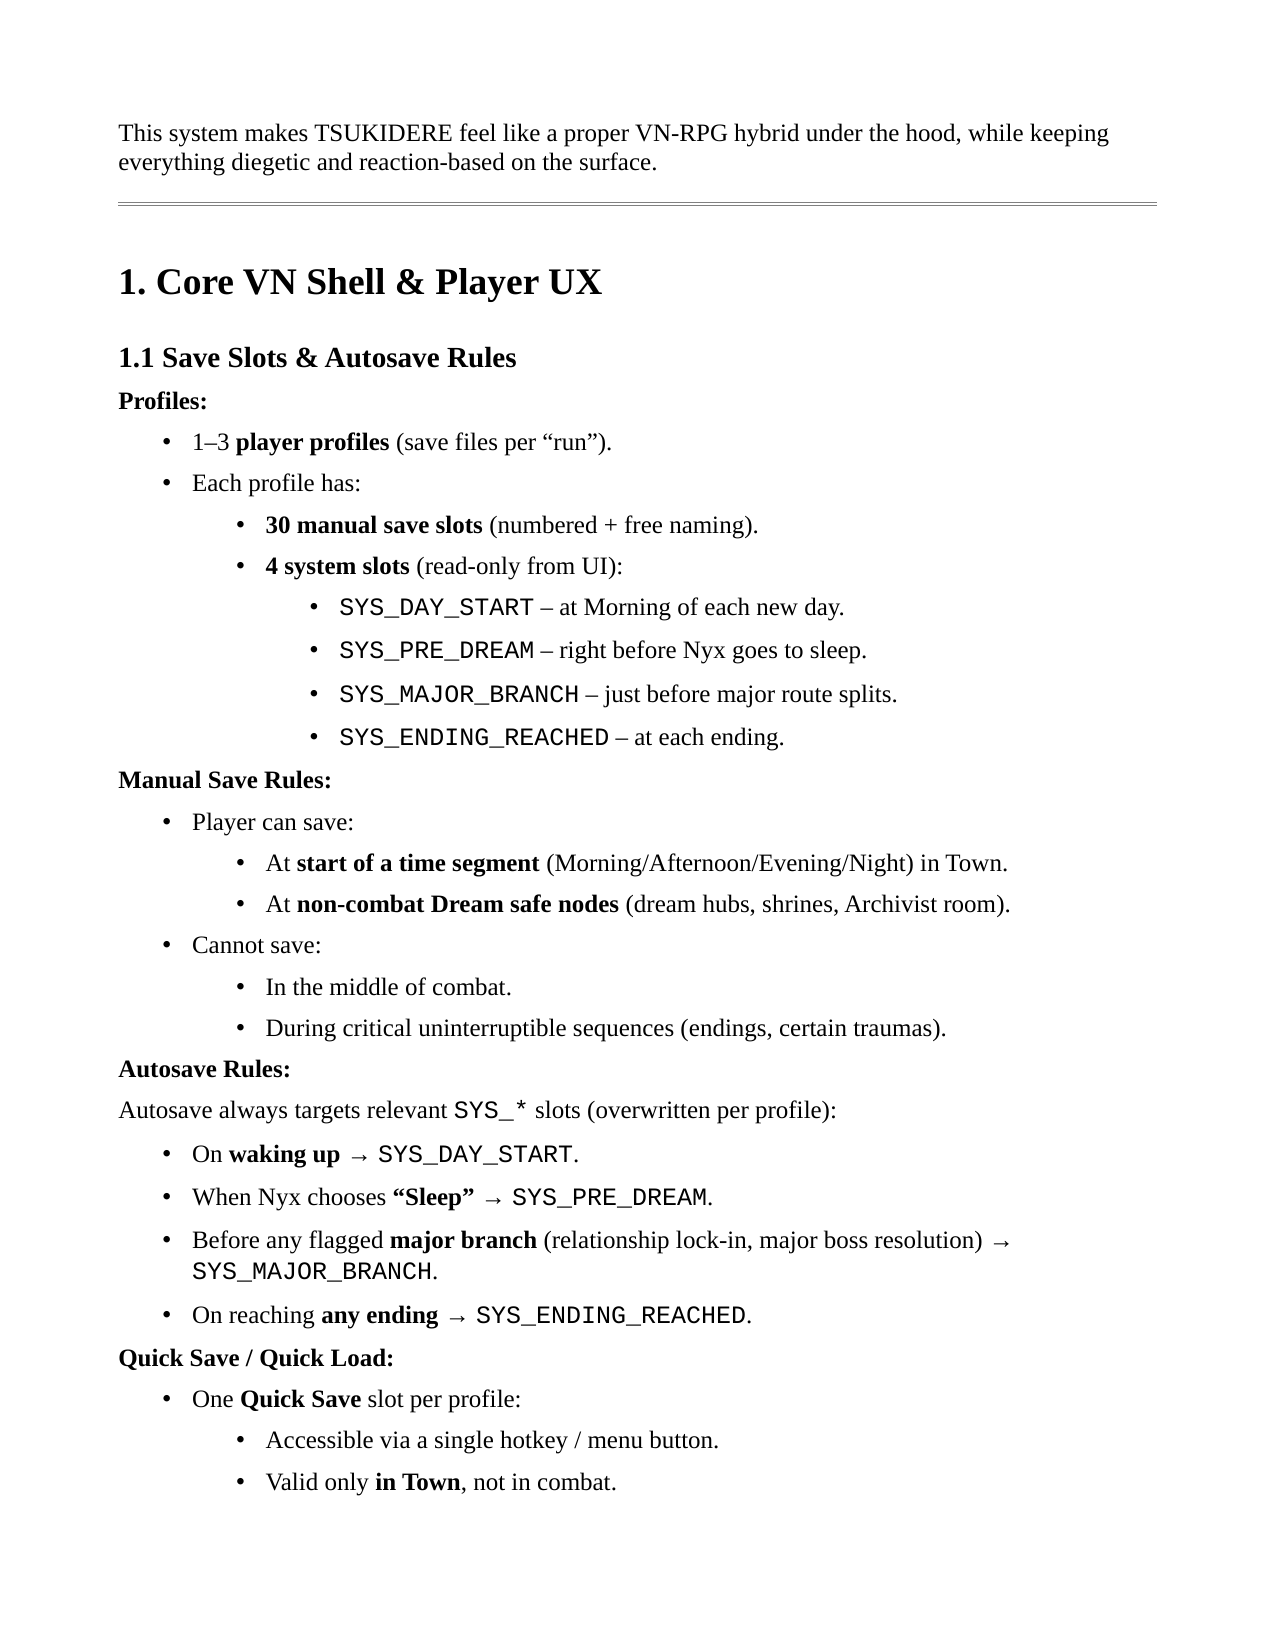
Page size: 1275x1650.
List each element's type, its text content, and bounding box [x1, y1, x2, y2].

list Each profile has: [162, 468, 1157, 497]
list SYS_MAJOR_BRANCH – just before major route splits. [309, 679, 1157, 710]
text Autosave Rules: [118, 1054, 1157, 1083]
text Autosave always targets relevant SYS_* slots (overwritten per profile): [118, 1096, 1157, 1126]
list Valid only in Town, not in combat. [236, 1467, 1157, 1496]
list Before any flagged major branch (relationship lock-in, major boss resolution) → SYS_MAJOR_BRANCH. [162, 1226, 1157, 1287]
list 1–3 player profiles (save files per “run”). [162, 427, 1157, 456]
list On reaching any ending → SYS_ENDING_REACHED. [162, 1300, 1157, 1331]
text Quick Save / Quick Load: [118, 1343, 1157, 1372]
list At start of a time segment (Morning/Afternoon/Evening/Night) in Town. [236, 848, 1157, 877]
list 30 manual save slots (numbered + free naming). [236, 510, 1157, 538]
list SYS_PRE_DREAM – right before Nyx goes to sleep. [309, 636, 1157, 666]
list SYS_DAY_START – at Morning of each new day. [309, 592, 1157, 623]
list At non-combat Dream safe nodes (dream hubs, shrines, Archivist room). [236, 889, 1157, 918]
text This system makes TSUKIDERE feel like a proper VN-RPG hybrid under the hood, while keeping everything diegetic and reaction-based on the surface. [118, 118, 1157, 176]
list Accessible via a single hotkey / menu button. [236, 1426, 1157, 1454]
list One Quick Save slot per profile: [162, 1384, 1157, 1413]
text Profiles: [118, 386, 1157, 415]
list When Nyx chooses “Sleep” → SYS_PRE_DREAM. [162, 1182, 1157, 1213]
subtitle 1. Core VN Shell & Player UX [118, 259, 1157, 302]
list Player can save: [162, 807, 1157, 836]
text Manual Save Rules: [118, 766, 1157, 794]
list During critical uninterruptible sequences (endings, certain traumas). [236, 1013, 1157, 1042]
list On waking up → SYS_DAY_START. [162, 1139, 1157, 1170]
list In the middle of combat. [236, 972, 1157, 1001]
list SYS_ENDING_REACHED – at each ending. [309, 722, 1157, 753]
list Cannot save: [162, 931, 1157, 959]
subtitle 1.1 Save Slots & Autosave Rules [118, 340, 1157, 373]
list 4 system slots (read-only from UI): [236, 551, 1157, 580]
